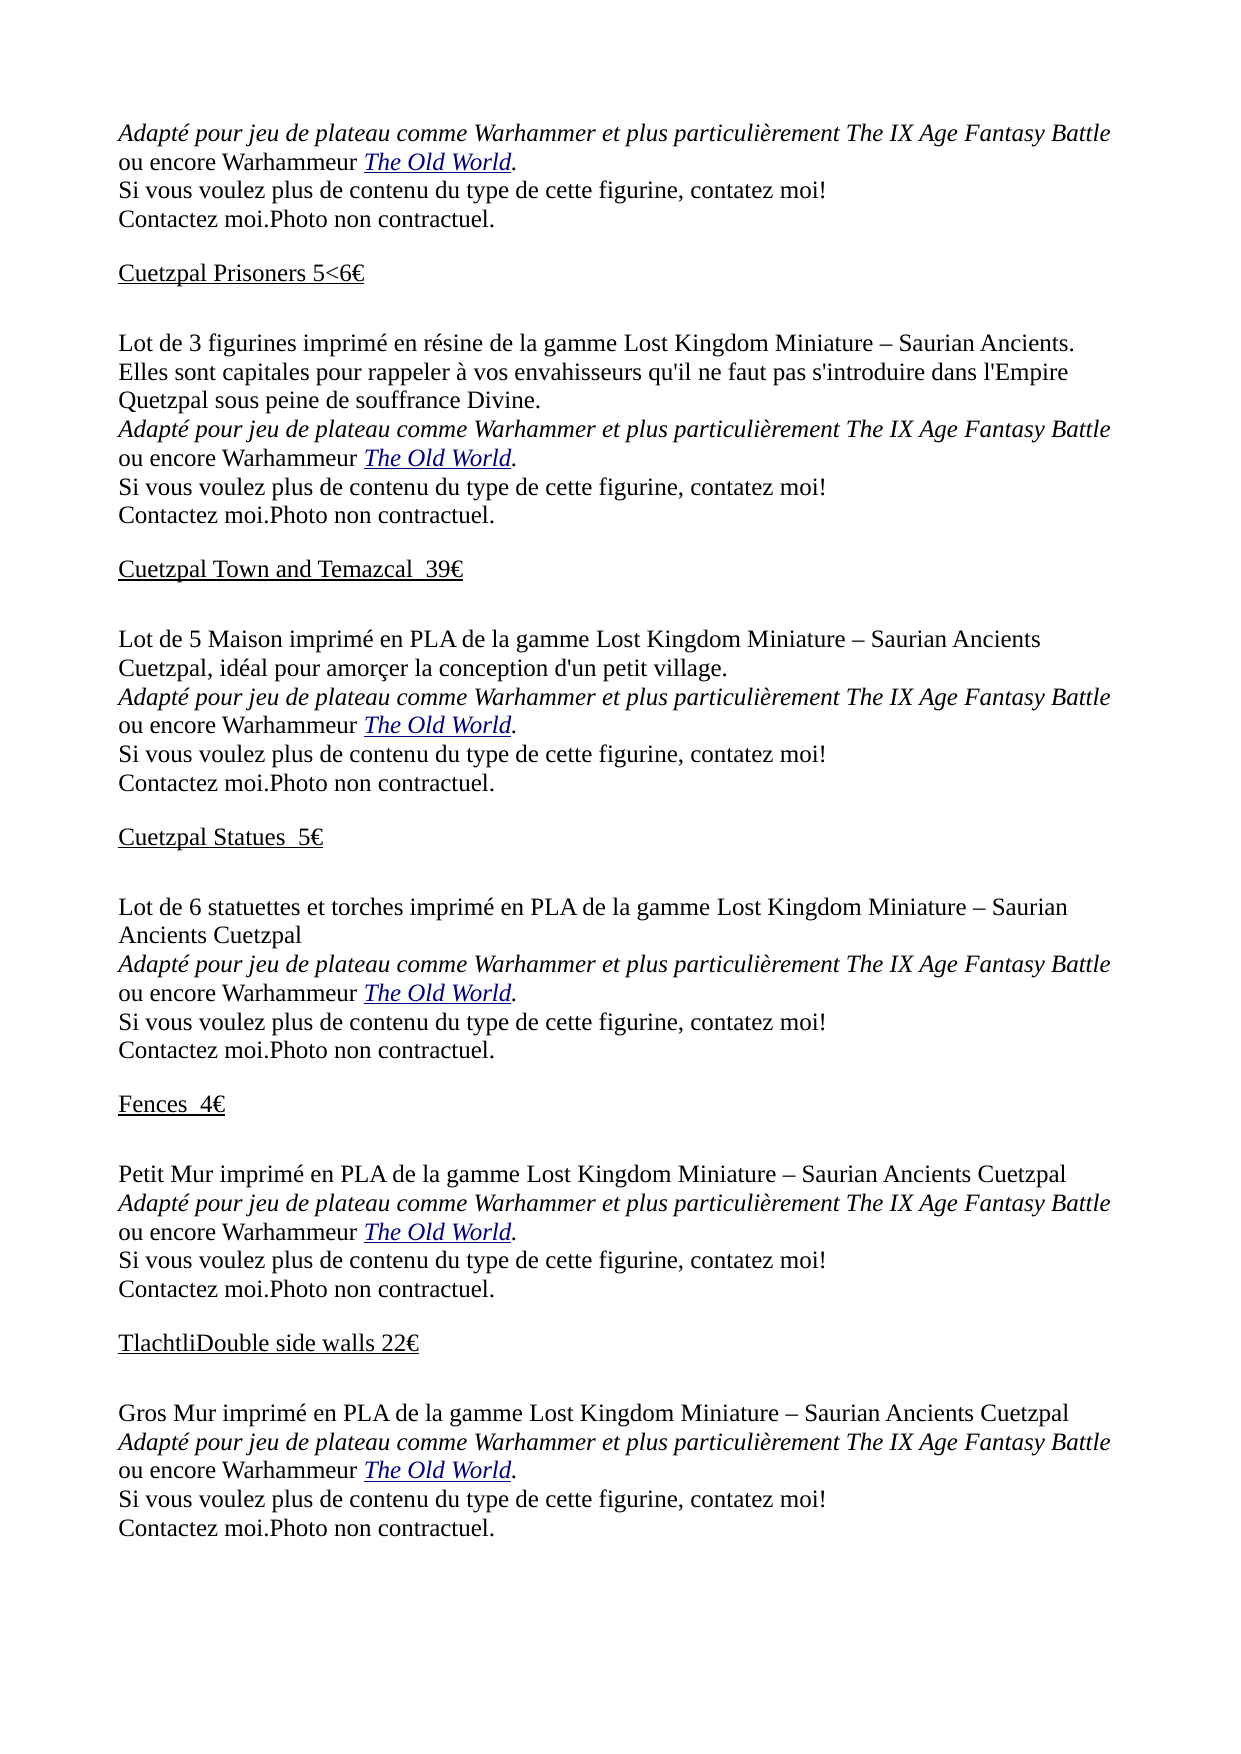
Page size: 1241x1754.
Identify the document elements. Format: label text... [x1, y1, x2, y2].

text Contactez moi.Photo non contractuel. [118, 1513, 1122, 1542]
text Adapté pour jeu de plateau comme Warhammer et plus particulièrement The IX Age Fantasy Battle ou encore Warhammeur The Old World. Si vous voulez plus de contenu du type de cette figurine, contatez moi! [118, 1427, 1122, 1513]
text Adapté pour jeu de plateau comme Warhammer et plus particulièrement The IX Age Fantasy Battle ou encore Warhammeur The Old World. Si vous voulez plus de contenu du type de cette figurine, contatez moi! [118, 118, 1122, 204]
text Contactez moi.Photo non contractuel. [118, 1036, 1122, 1064]
text Adapté pour jeu de plateau comme Warhammer et plus particulièrement The IX Age Fantasy Battle ou encore Warhammeur The Old World. Si vous voulez plus de contenu du type de cette figurine, contatez moi! [118, 414, 1122, 501]
subtitle Cuetzpal Town and Temazcal 39€ [118, 554, 1122, 583]
subtitle Cuetzpal Statues 5€ [118, 822, 1122, 851]
text Adapté pour jeu de plateau comme Warhammer et plus particulièrement The IX Age Fantasy Battle ou encore Warhammeur The Old World. Si vous voulez plus de contenu du type de cette figurine, contatez moi! [118, 682, 1122, 768]
text Contactez moi.Photo non contractuel. [118, 204, 1122, 233]
text Petit Mur imprimé en PLA de la gamme Lost Kingdom Miniature – Saurian Ancients Cuetzpal [118, 1159, 1122, 1188]
text Contactez moi.Photo non contractuel. [118, 1274, 1122, 1303]
text Contactez moi.Photo non contractuel. [118, 768, 1122, 797]
text Lot de 5 Maison imprimé en PLA de la gamme Lost Kingdom Miniature – Saurian Ancients Cuetzpal, idéal pour amorçer la conception d'un petit village. [118, 624, 1122, 682]
text Gros Mur imprimé en PLA de la gamme Lost Kingdom Miniature – Saurian Ancients Cuetzpal [118, 1398, 1122, 1427]
text Contactez moi.Photo non contractuel. [118, 501, 1122, 529]
subtitle Fences 4€ [118, 1089, 1122, 1118]
text Adapté pour jeu de plateau comme Warhammer et plus particulièrement The IX Age Fantasy Battle ou encore Warhammeur The Old World. Si vous voulez plus de contenu du type de cette figurine, contatez moi! [118, 1188, 1122, 1274]
text Lot de 3 figurines imprimé en résine de la gamme Lost Kingdom Miniature – Saurian Ancients. Elles sont capitales pour rappeler à vos envahisseurs qu'il ne faut pas s'introduire dans l'Empire Quetzpal sous peine de souffrance Divine. [118, 328, 1122, 414]
subtitle TlachtliDouble side walls 22€ [118, 1328, 1122, 1357]
subtitle Cuetzpal Prisoners 5<6€ [118, 258, 1122, 287]
text Lot de 6 statuettes et torches imprimé en PLA de la gamme Lost Kingdom Miniature – Saurian Ancients Cuetzpal [118, 892, 1122, 949]
text Adapté pour jeu de plateau comme Warhammer et plus particulièrement The IX Age Fantasy Battle ou encore Warhammeur The Old World. Si vous voulez plus de contenu du type de cette figurine, contatez moi! [118, 949, 1122, 1036]
